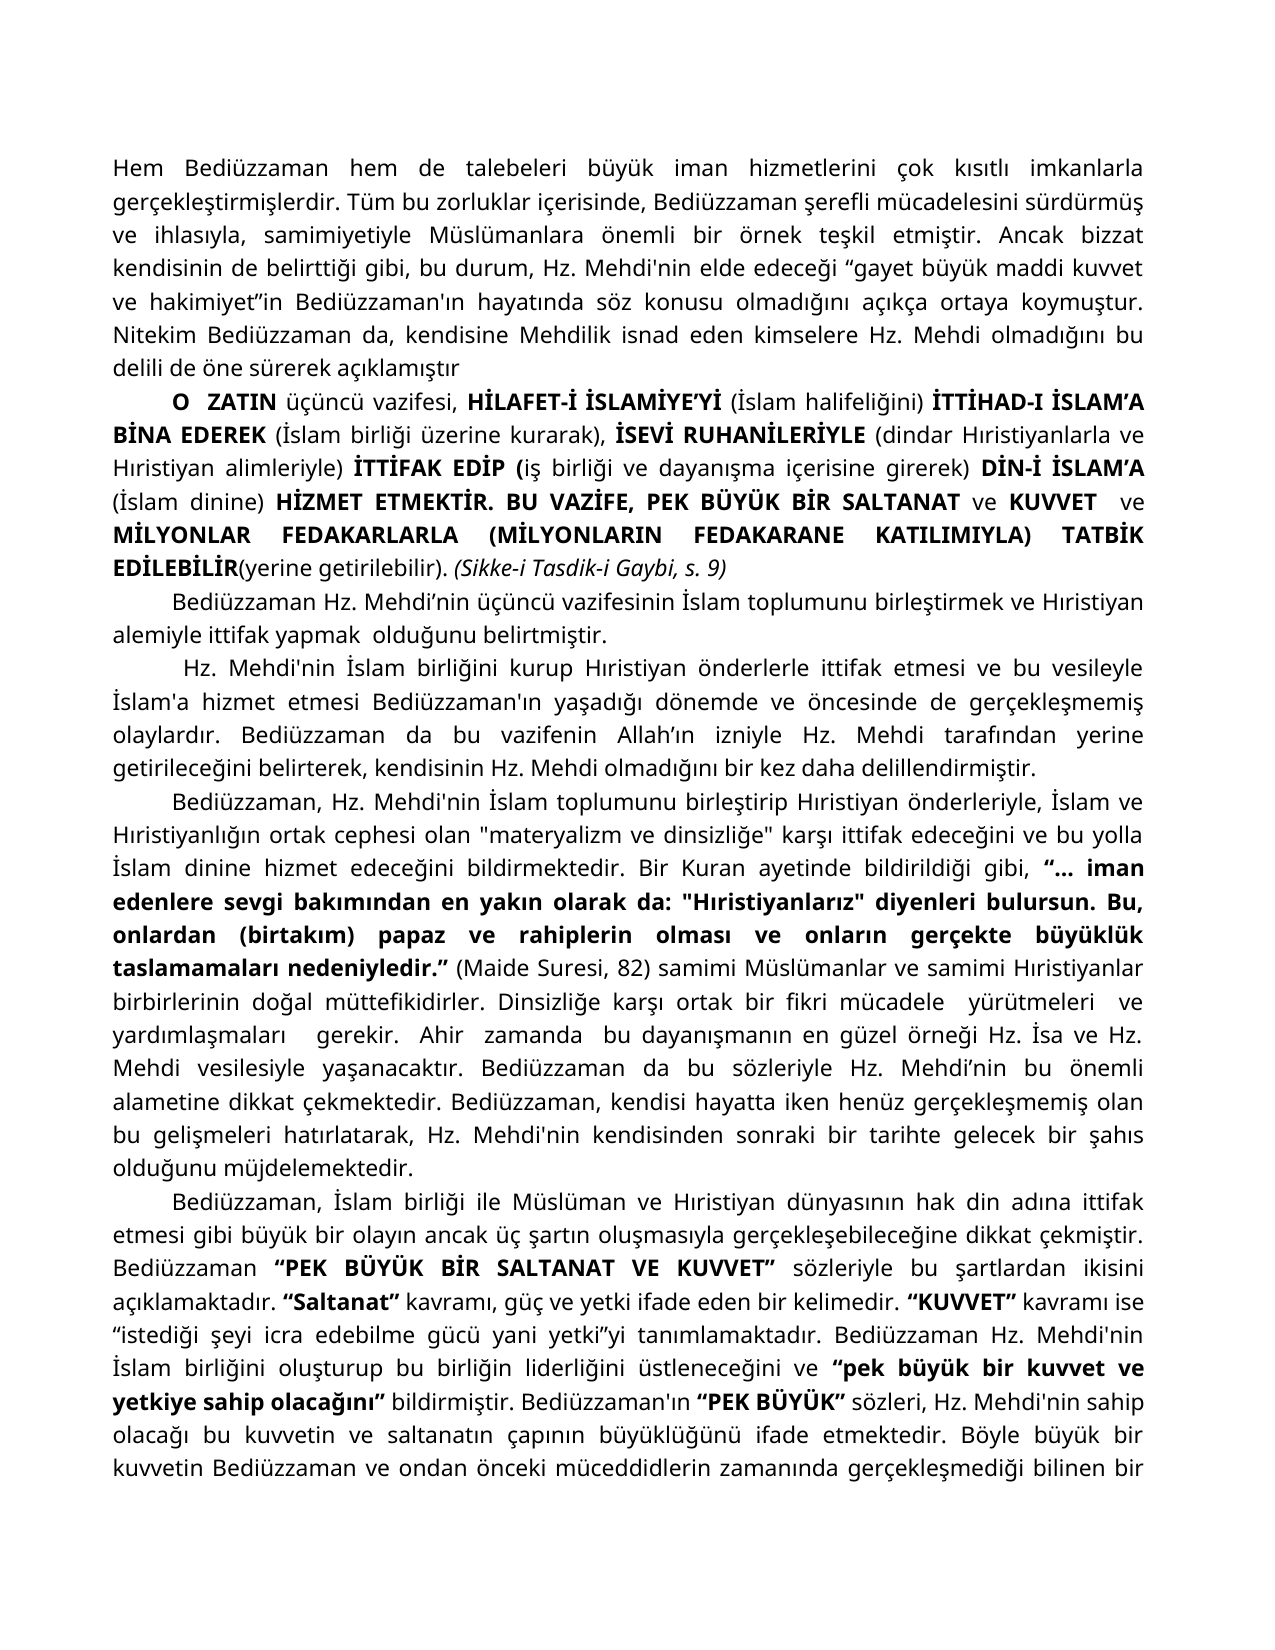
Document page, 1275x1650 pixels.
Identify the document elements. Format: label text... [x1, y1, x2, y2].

text Bediüzzaman Hz. Mehdi’nin üçüncü vazifesinin İslam toplumunu birleştirmek ve Hıristiyan alemiyle ittifak yapmak olduğunu belirtmiştir. [112, 583, 1145, 650]
text Bediüzzaman, Hz. Mehdi'nin İslam toplumunu birleştirip Hıristiyan önderleriyle, İslam ve Hıristiyanlığın ortak cephesi olan "materyalizm ve dinsizliğe" karşı ittifak edeceğini ve bu yolla İslam dinine hizmet edeceğini bildirmektedir. Bir Kuran ayetinde bildirildiği gibi, “... iman edenlere sevgi bakımından en yakın olarak da: "Hıristiyanlarız" diyenleri bulursun. Bu, onlardan (birtakım) papaz ve rahiplerin olması ve onların gerçekte büyüklük taslamamaları nedeniyledir.” (Maide Suresi, 82) samimi Müslümanlar ve samimi Hıristiyanlar birbirlerinin doğal müttefikidirler. Dinsizliğe karşı ortak bir fikri mücadele yürütmeleri ve yardımlaşmaları gerekir. Ahir zamanda bu dayanışmanın en güzel örneği Hz. İsa ve Hz. Mehdi vesilesiyle yaşanacaktır. Bediüzzaman da bu sözleriyle Hz. Mehdi’nin bu önemli alametine dikkat çekmektedir. Bediüzzaman, kendisi hayatta iken henüz gerçekleşmemiş olan bu gelişmeleri hatırlatarak, Hz. Mehdi'nin kendisinden sonraki bir tarihte gelecek bir şahıs olduğunu müjdelemektedir. [112, 783, 1145, 1183]
text Bediüzzaman, İslam birliği ile Müslüman ve Hıristiyan dünyasının hak din adına ittifak etmesi gibi büyük bir olayın ancak üç şartın oluşmasıyla gerçekleşebileceğine dikkat çekmiştir. Bediüzzaman “PEK BÜYÜK BİR SALTANAT VE KUVVET” sözleriyle bu şartlardan ikisini açıklamaktadır. “Saltanat” kavramı, güç ve yetki ifade eden bir kelimedir. “KUVVET” kavramı ise “istediği şeyi icra edebilme gücü yani yetki”yi tanımlamaktadır. Bediüzzaman Hz. Mehdi'nin İslam birliğini oluşturup bu birliğin liderliğini üstleneceğini ve “pek büyük bir kuvvet ve yetkiye sahip olacağını” bildirmiştir. Bediüzzaman'ın “PEK BÜYÜK” sözleri, Hz. Mehdi'nin sahip olacağı bu kuvvetin ve saltanatın çapının büyüklüğünü ifade etmektedir. Böyle büyük bir kuvvetin Bediüzzaman ve ondan önceki müceddidlerin zamanında gerçekleşmediği bilinen bir [112, 1183, 1145, 1483]
text Hem Bediüzzaman hem de talebeleri büyük iman hizmetlerini çok kısıtlı imkanlarla gerçekleştirmişlerdir. Tüm bu zorluklar içerisinde, Bediüzzaman şerefli mücadelesini sürdürmüş ve ihlasıyla, samimiyetiyle Müslümanlara önemli bir örnek teşkil etmiştir. Ancak bizzat kendisinin de belirttiği gibi, bu durum, Hz. Mehdi'nin elde edeceği “gayet büyük maddi kuvvet ve hakimiyet”in Bediüzzaman'ın hayatında söz konusu olmadığını açıkça ortaya koymuştur. Nitekim Bediüzzaman da, kendisine Mehdilik isnad eden kimselere Hz. Mehdi olmadığını bu delili de öne sürerek açıklamıştır [112, 150, 1145, 383]
text Hz. Mehdi'nin İslam birliğini kurup Hıristiyan önderlerle ittifak etmesi ve bu vesileyle İslam'a hizmet etmesi Bediüzzaman'ın yaşadığı dönemde ve öncesinde de gerçekleşmemiş olaylardır. Bediüzzaman da bu vazifenin Allah’ın izniyle Hz. Mehdi tarafından yerine getirileceğini belirterek, kendisinin Hz. Mehdi olmadığını bir kez daha delillendirmiştir. [112, 650, 1145, 783]
text O ZATIN üçüncü vazifesi, HİLAFET-İ İSLAMİYE’Yİ (İslam halifeliğini) İTTİHAD-I İSLAM’A BİNA EDEREK (İslam birliği üzerine kurarak), İSEVİ RUHANİLERİYLE (dindar Hıristiyanlarla ve Hıristiyan alimleriyle) İTTİFAK EDİP (iş birliği ve dayanışma içerisine girerek) DİN-İ İSLAM’A (İslam dinine) HİZMET ETMEKTİR. BU VAZİFE, PEK BÜYÜK BİR SALTANAT ve KUVVET ve MİLYONLAR FEDAKARLARLA (MİLYONLARIN FEDAKARANE KATILIMIYLA) TATBİK EDİLEBİLİR(yerine getirilebilir). (Sikke-i Tasdik-i Gaybi, s. 9) [112, 383, 1145, 583]
